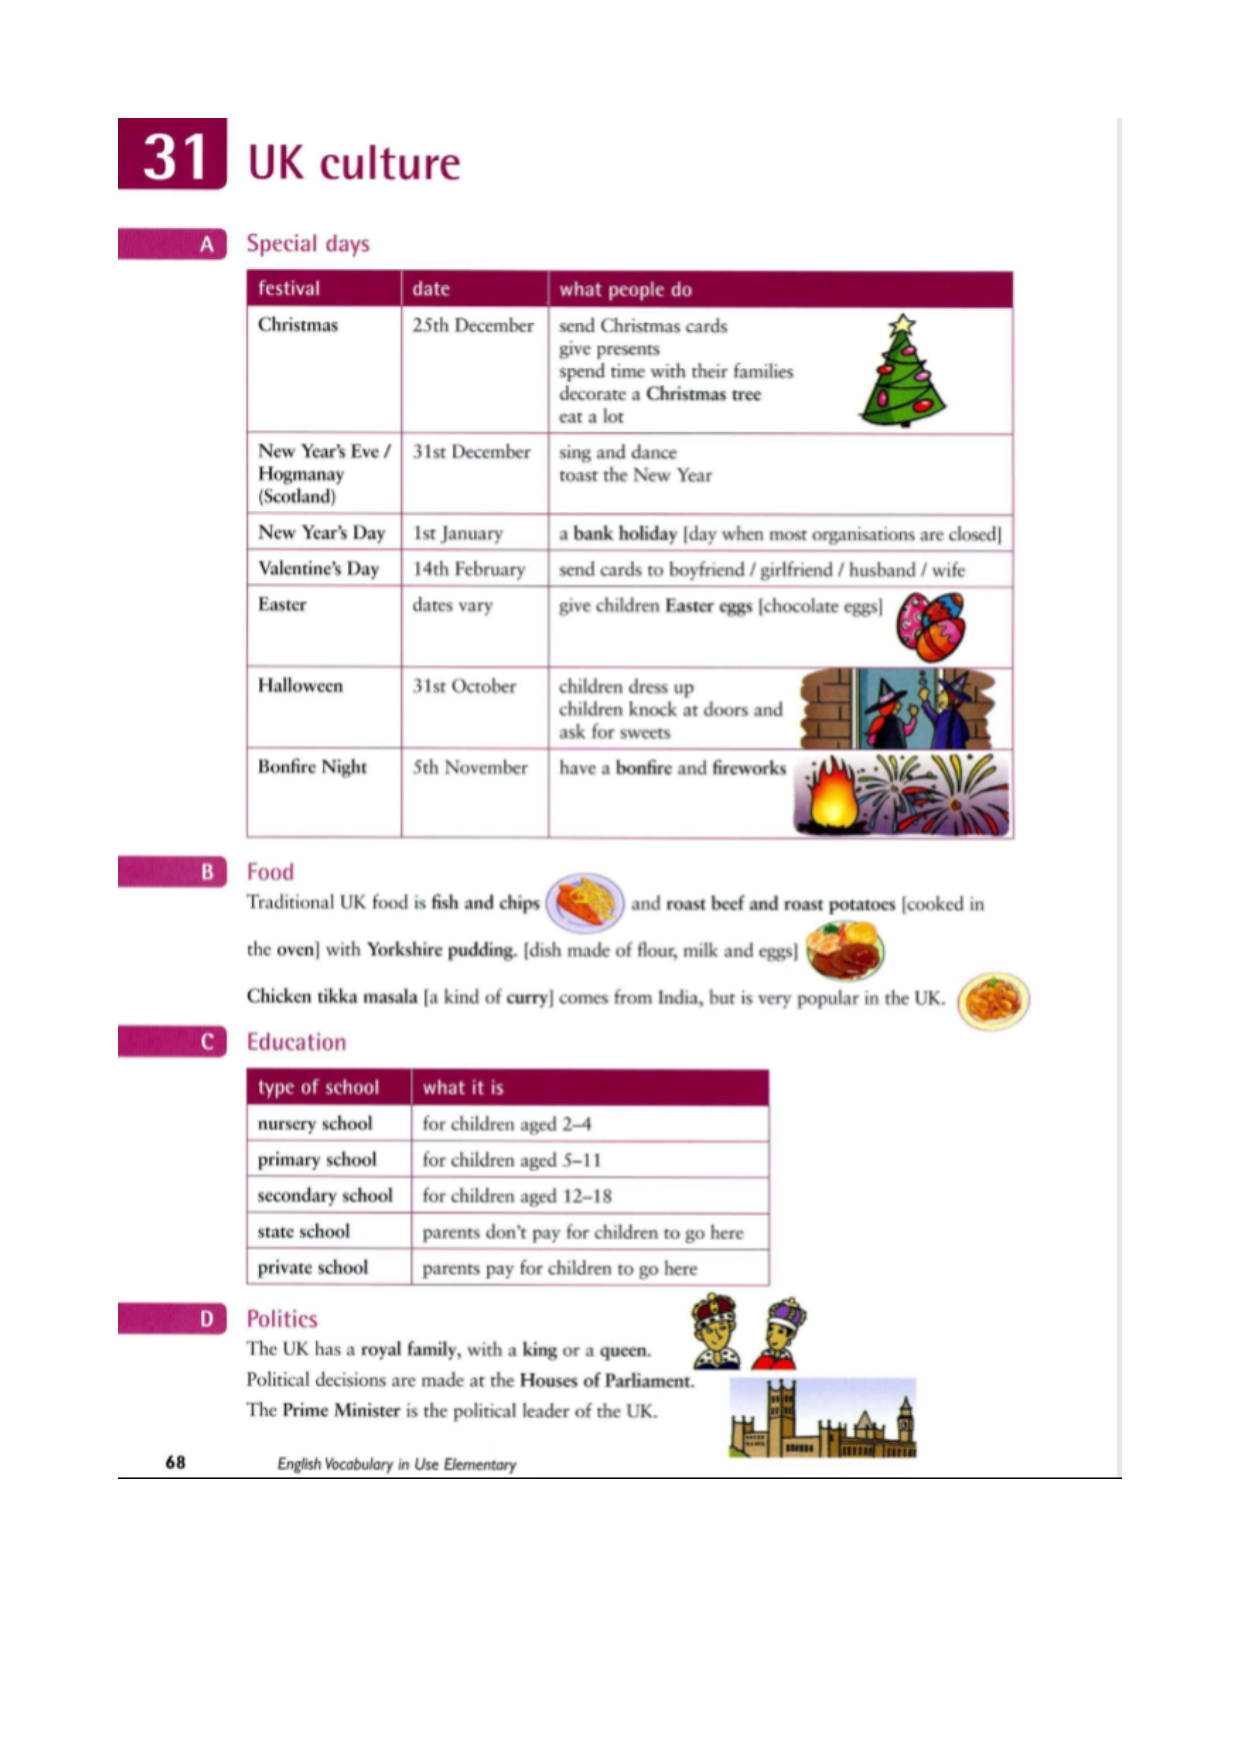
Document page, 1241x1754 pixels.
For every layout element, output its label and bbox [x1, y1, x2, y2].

picture [118, 118, 1122, 1479]
